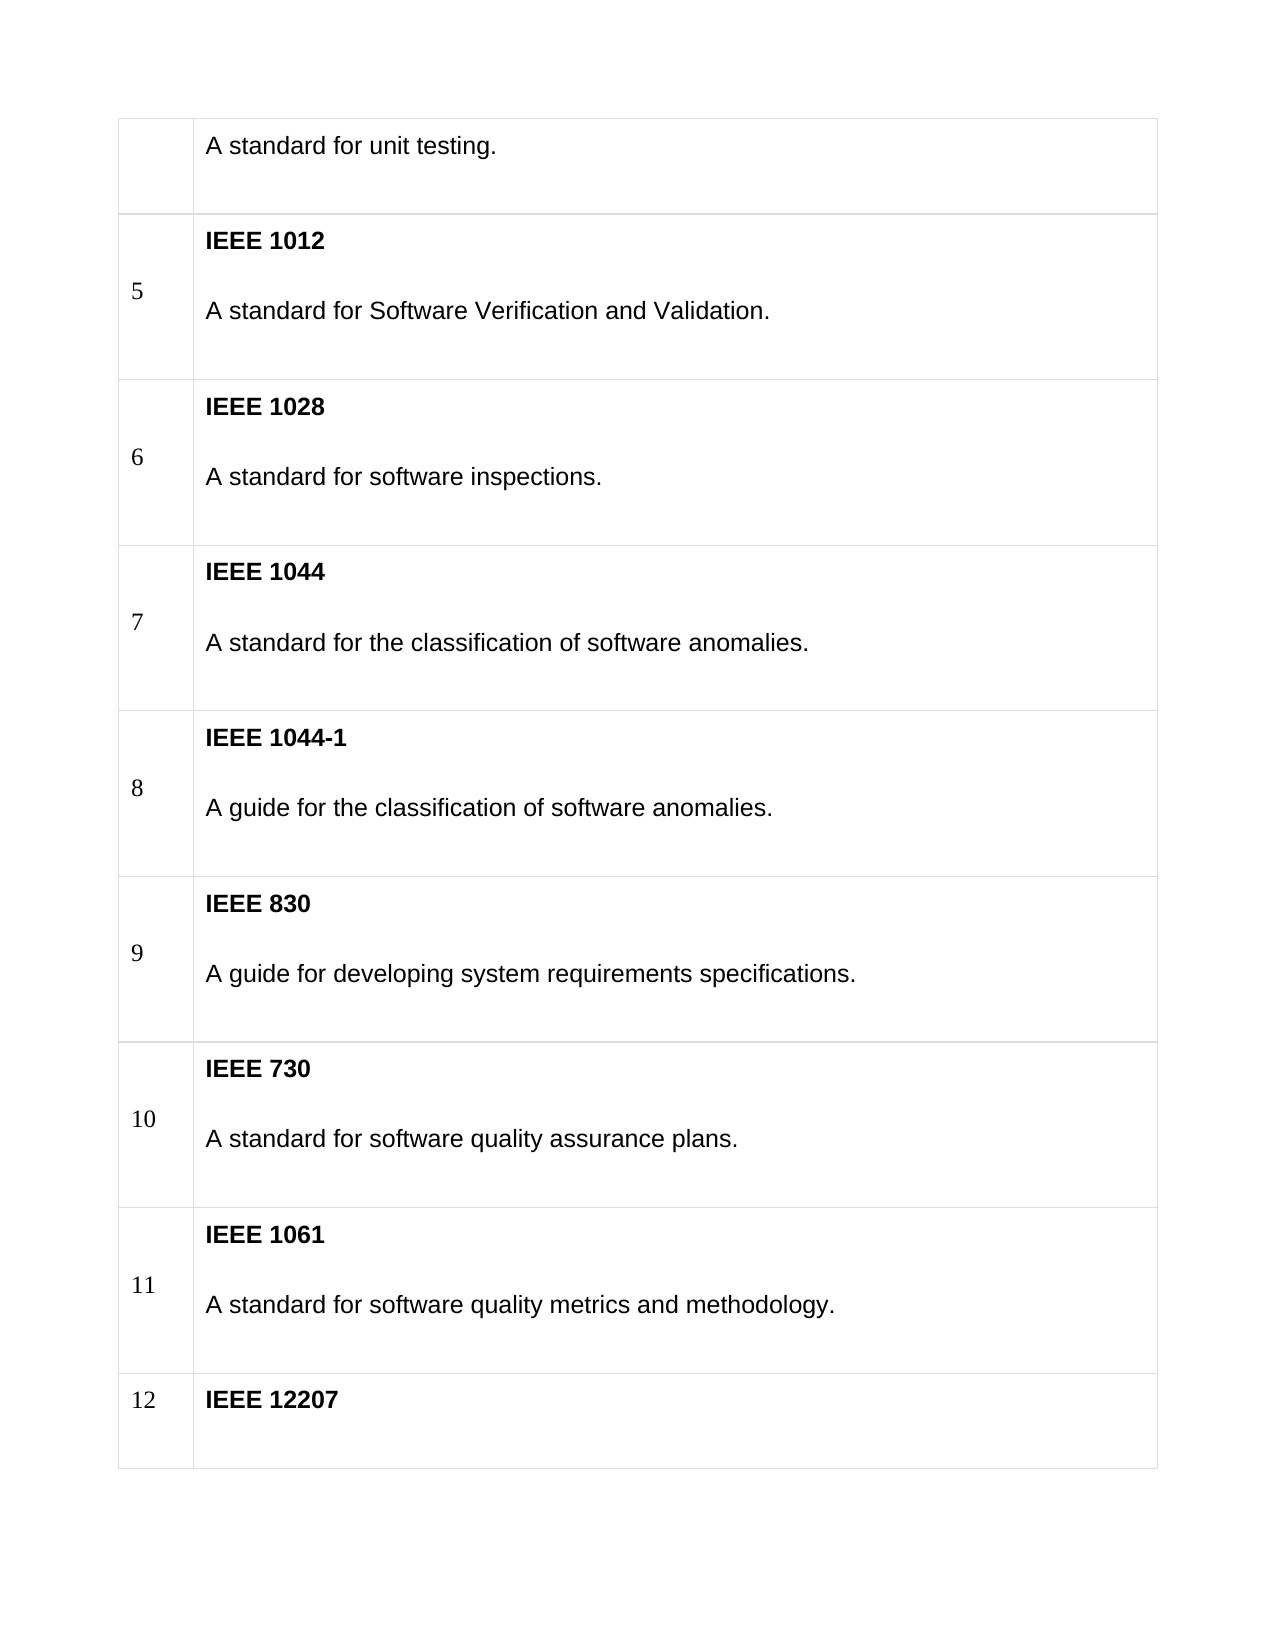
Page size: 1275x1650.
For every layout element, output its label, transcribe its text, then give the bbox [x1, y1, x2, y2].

table_cell 7 [119, 546, 193, 710]
table_cell 10 [119, 1043, 193, 1207]
table_cell 11 [119, 1208, 193, 1373]
table_cell [119, 119, 193, 213]
table_cell IEEE 1061 A standard for software quality metrics and methodology. [194, 1208, 1157, 1373]
table_cell A standard for unit testing. [194, 119, 1157, 213]
table_cell IEEE 830 A guide for developing system requirements specifications. [194, 877, 1157, 1041]
table_cell IEEE 1044 A standard for the classification of software anomalies. [194, 546, 1157, 710]
table_cell 8 [119, 711, 193, 876]
table_cell IEEE 1012 A standard for Software Verification and Validation. [194, 215, 1157, 379]
table_cell IEEE 1028 A standard for software inspections. [194, 380, 1157, 545]
table_cell 6 [119, 380, 193, 545]
table_cell IEEE 730 A standard for software quality assurance plans. [194, 1043, 1157, 1207]
table_cell IEEE 12207 [194, 1374, 1157, 1468]
table_cell IEEE 1044-1 A guide for the classification of software anomalies. [194, 711, 1157, 876]
table_cell 9 [119, 877, 193, 1041]
table_cell 12 [119, 1374, 193, 1468]
table_cell 5 [119, 215, 193, 379]
